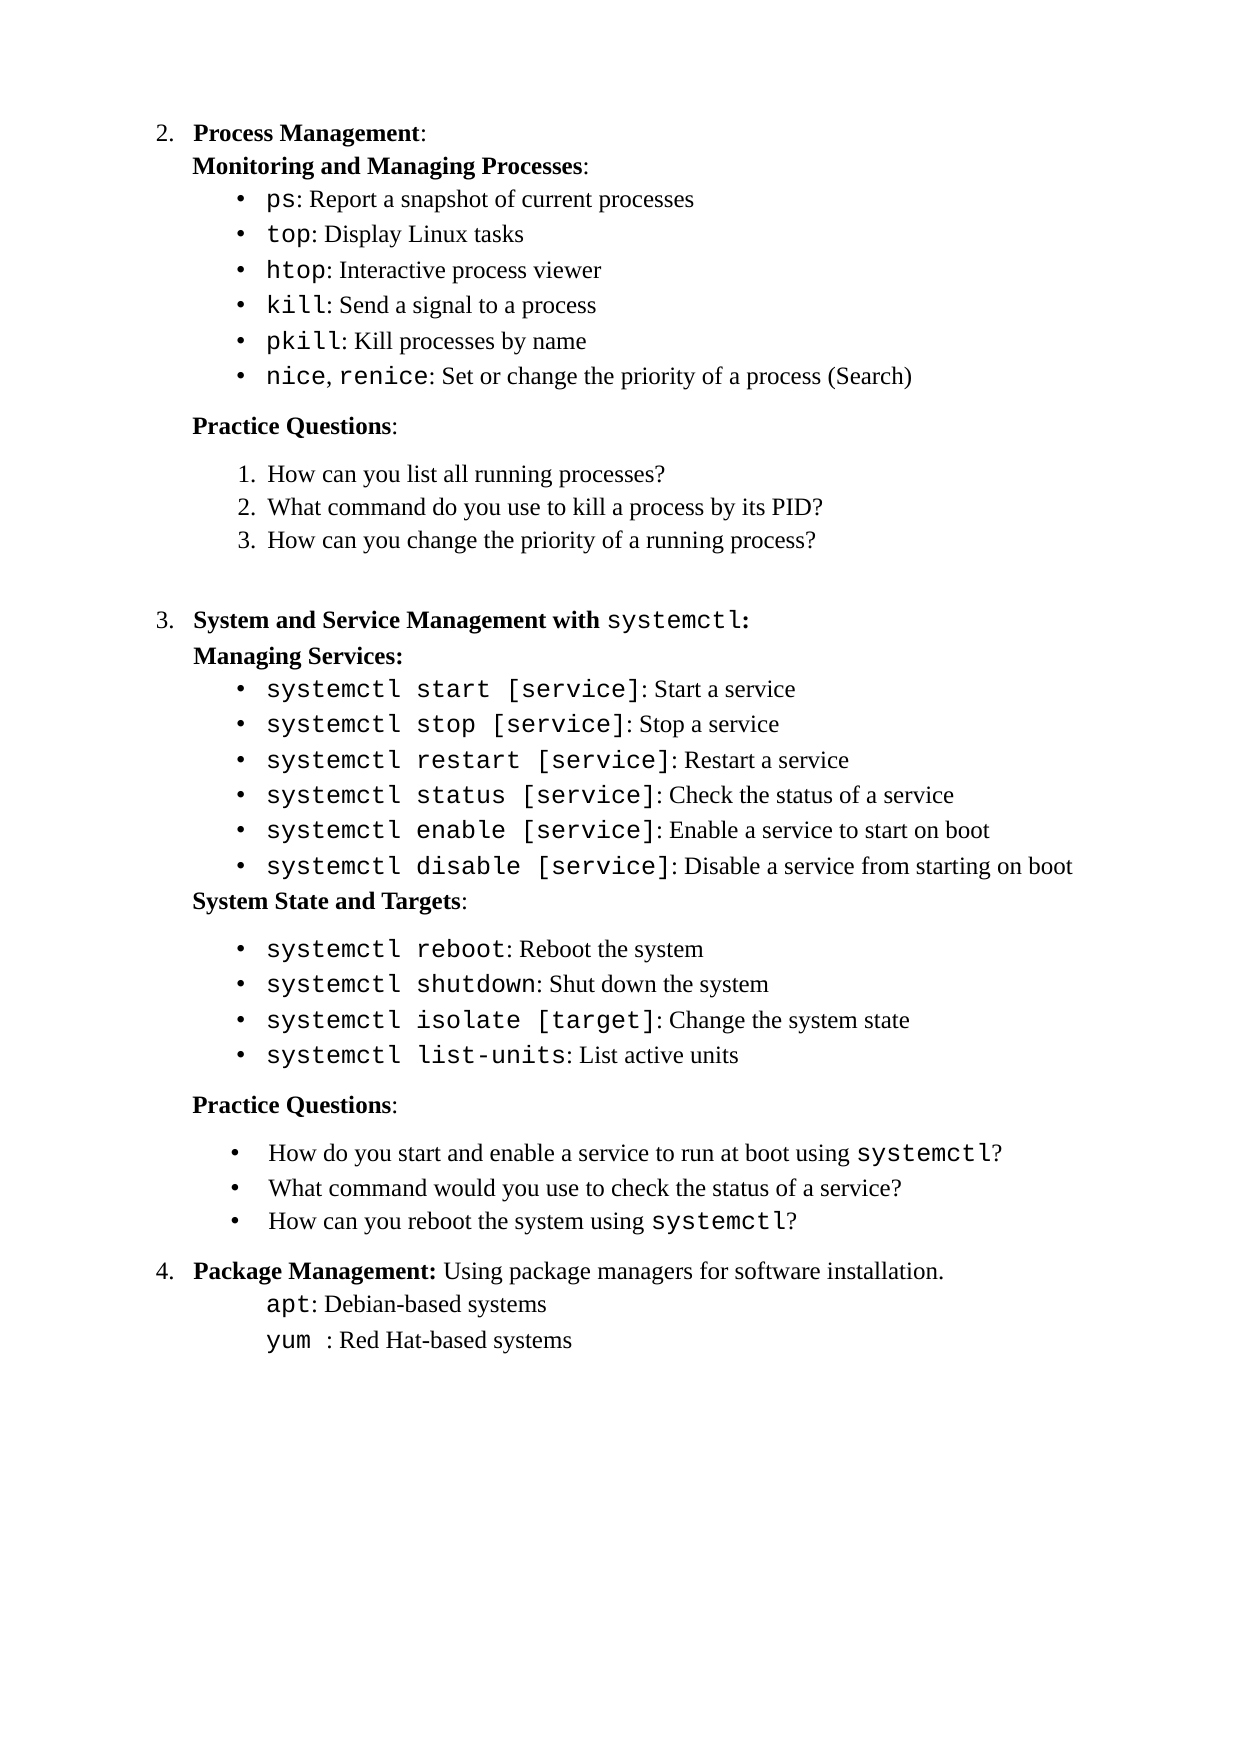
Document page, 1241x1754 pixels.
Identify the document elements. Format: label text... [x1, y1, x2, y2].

list systemctl isolate [target]: Change the system state [236, 1005, 1122, 1036]
list nice, renice: Set or change the priority of a process (Search) [236, 361, 1122, 392]
list systemctl status [service]: Check the status of a service [236, 780, 1122, 811]
list top: Display Linux tasks [236, 219, 1122, 250]
list systemctl shutdown: Shut down the system [236, 969, 1122, 1000]
list pkill: Kill processes by name [236, 326, 1122, 357]
list How can you change the priority of a running process? [237, 525, 1122, 554]
list systemctl reboot: Reboot the system [236, 934, 1122, 965]
text System State and Targets: [118, 886, 1122, 915]
list How do you start and enable a service to run at boot using systemctl? [231, 1138, 1122, 1169]
text yum : Red Hat-based systems [118, 1325, 1122, 1356]
list kill: Send a signal to a process [236, 290, 1122, 321]
text Practice Questions: [118, 411, 1122, 440]
list Managing Services: [156, 641, 1122, 670]
list Package Management: Using package managers for software installation. [156, 1256, 1122, 1285]
list htop: Interactive process viewer [236, 255, 1122, 286]
text Monitoring and Managing Processes: [118, 151, 1122, 180]
list systemctl restart [service]: Restart a service [236, 745, 1122, 776]
text Practice Questions: [118, 1090, 1122, 1119]
list systemctl list-units: List active units [236, 1040, 1122, 1071]
list systemctl enable [service]: Enable a service to start on boot [236, 816, 1122, 846]
list How can you reboot the system using systemctl? [231, 1206, 1122, 1237]
list systemctl disable [service]: Disable a service from starting on boot [236, 851, 1122, 882]
list System and Service Management with systemctl: [156, 606, 1122, 636]
list What command would you use to check the status of a service? [231, 1173, 1122, 1202]
list Process Management: [156, 118, 1122, 147]
list systemctl start [service]: Start a service [236, 674, 1122, 705]
list systemctl stop [service]: Stop a service [236, 709, 1122, 740]
list How can you list all running processes? [237, 459, 1122, 488]
list What command do you use to kill a process by its PID? [237, 492, 1122, 521]
list ps: Report a snapshot of current processes [236, 184, 1122, 215]
text apt: Debian-based systems [118, 1289, 1122, 1320]
